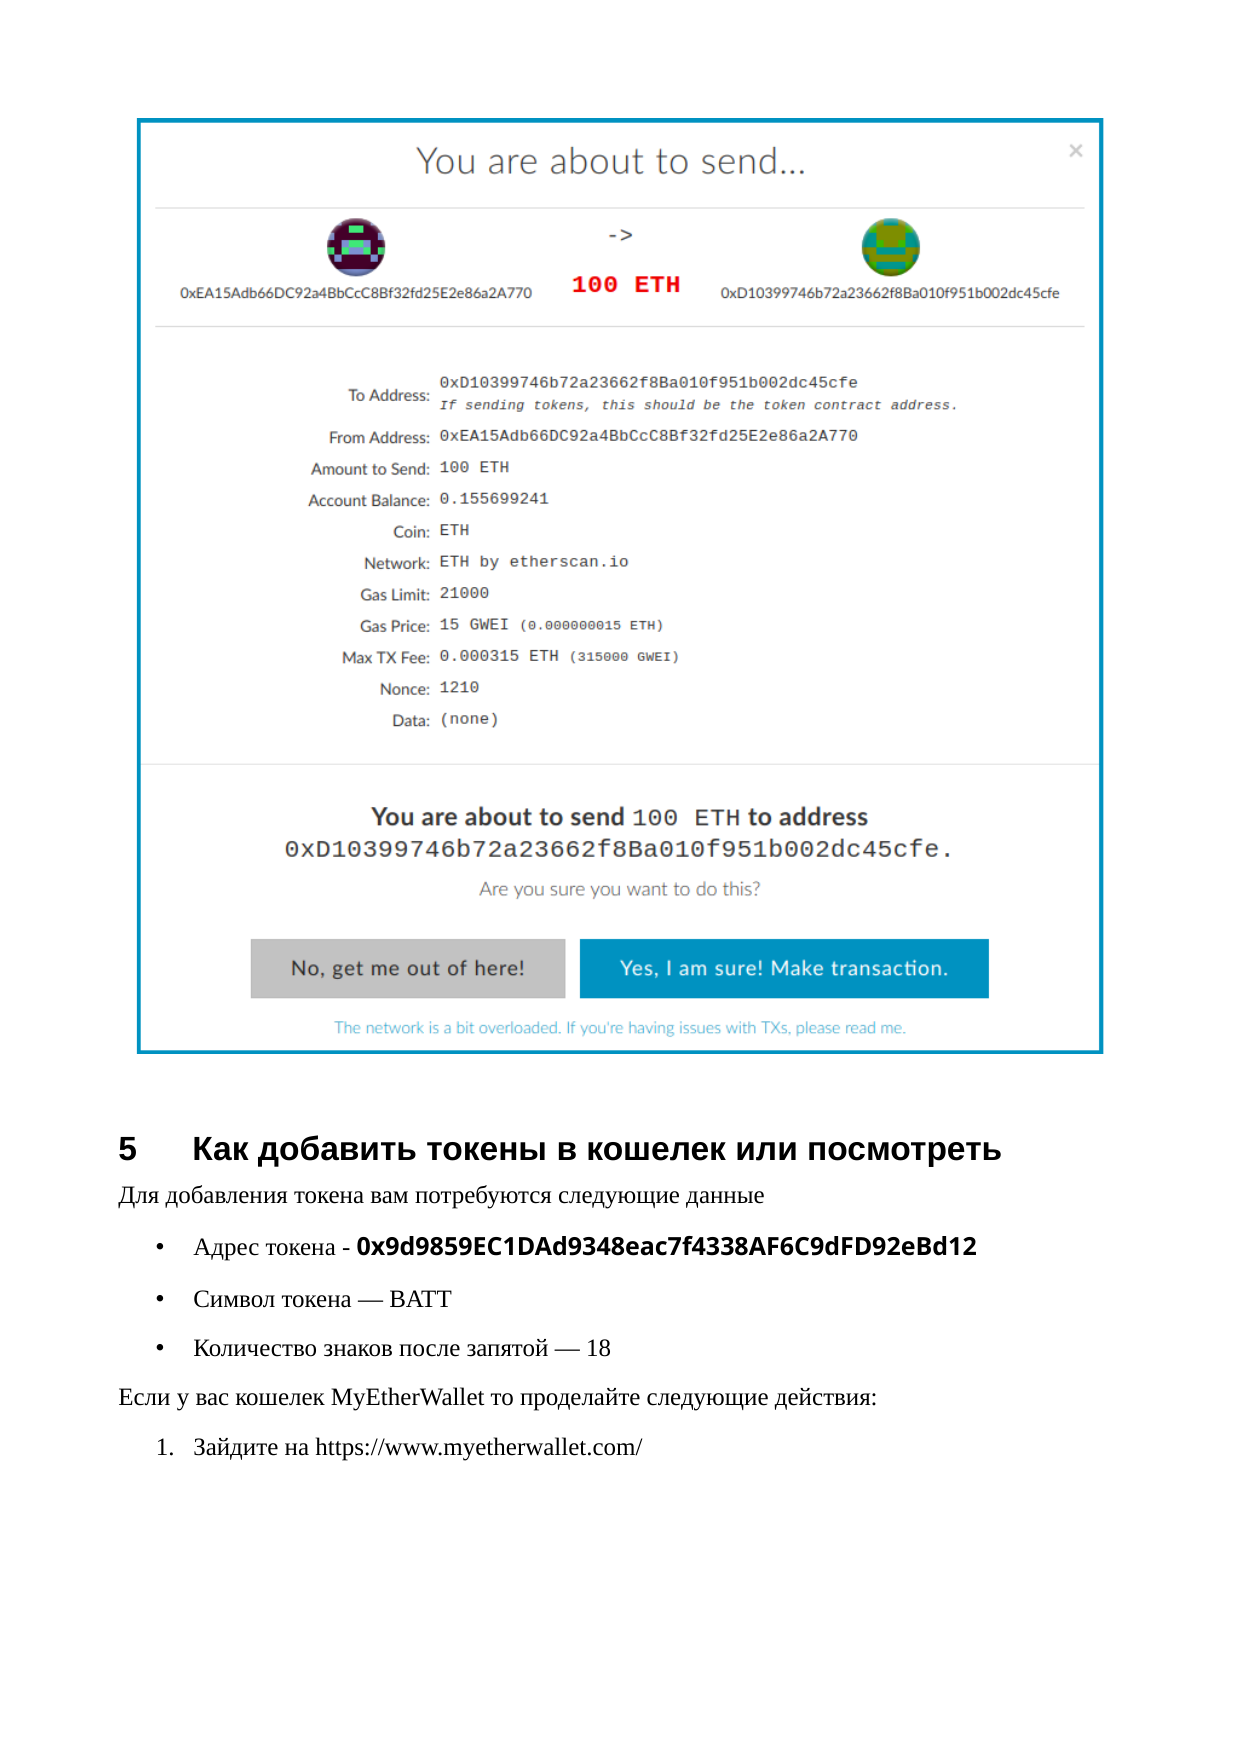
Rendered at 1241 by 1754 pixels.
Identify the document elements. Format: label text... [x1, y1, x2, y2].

text Если у вас кошелек MyEtherWallet то проделайте следующие действия: [118, 1382, 1122, 1411]
list Количество знаков после запятой — 18 [156, 1333, 1122, 1362]
list Символ токена — BATT [156, 1284, 1122, 1313]
text Для добавления токена вам потребуются следующие данные [118, 1180, 1122, 1209]
picture [141, 123, 1099, 1050]
list Адрес токена - 0x9d9859EC1DAd9348eac7f4338AF6C9dFD92eBd12 [156, 1229, 1122, 1263]
subtitle Как добавить токены в кошелек или посмотреть [118, 1129, 1122, 1167]
list Зайдите на https://www.myetherwallet.com/ [156, 1432, 1122, 1460]
